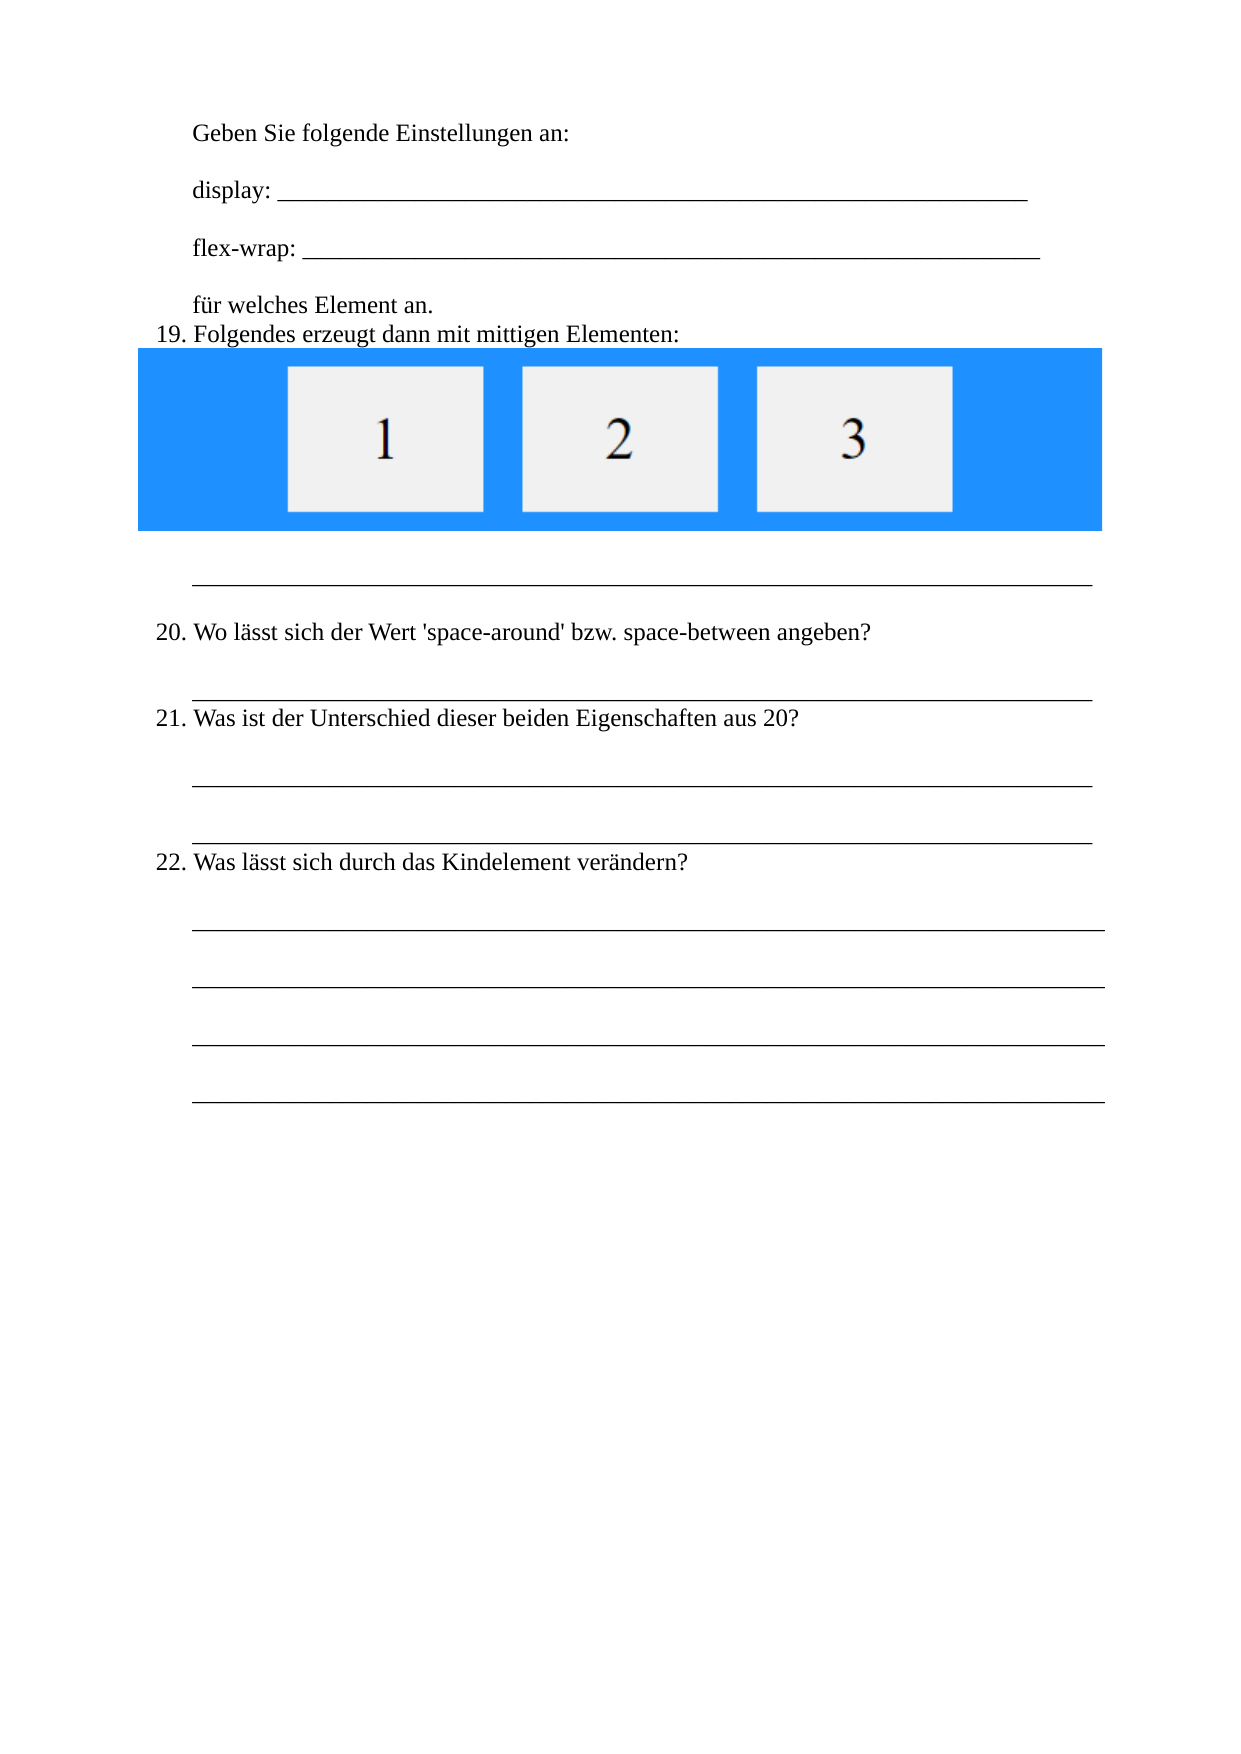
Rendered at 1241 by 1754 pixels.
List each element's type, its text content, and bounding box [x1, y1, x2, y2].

text _________________________________________________________________________ [118, 962, 1122, 991]
text ________________________________________________________________________ [118, 675, 1122, 703]
text ________________________________________________________________________ [118, 761, 1122, 790]
text ________________________________________________________________________ [118, 560, 1122, 588]
text ________________________________________________________________________ [118, 818, 1122, 847]
text für welches Element an. [118, 291, 1122, 319]
picture [138, 348, 1103, 531]
text flex-wrap: ___________________________________________________________ [118, 233, 1122, 262]
text _________________________________________________________________________ [118, 905, 1122, 933]
text _________________________________________________________________________ [118, 1077, 1122, 1106]
list Was lässt sich durch das Kindelement verändern? [156, 847, 1122, 876]
list Wo lässt sich der Wert 'space-around' bzw. space-between angeben? [156, 617, 1122, 646]
text _________________________________________________________________________ [118, 1020, 1122, 1048]
text display: ____________________________________________________________ [118, 176, 1122, 204]
list Was ist der Unterschied dieser beiden Eigenschaften aus 20? [156, 703, 1122, 732]
list Folgendes erzeugt dann mit mittigen Elementen: [156, 319, 1122, 348]
text Geben Sie folgende Einstellungen an: [118, 118, 1122, 147]
